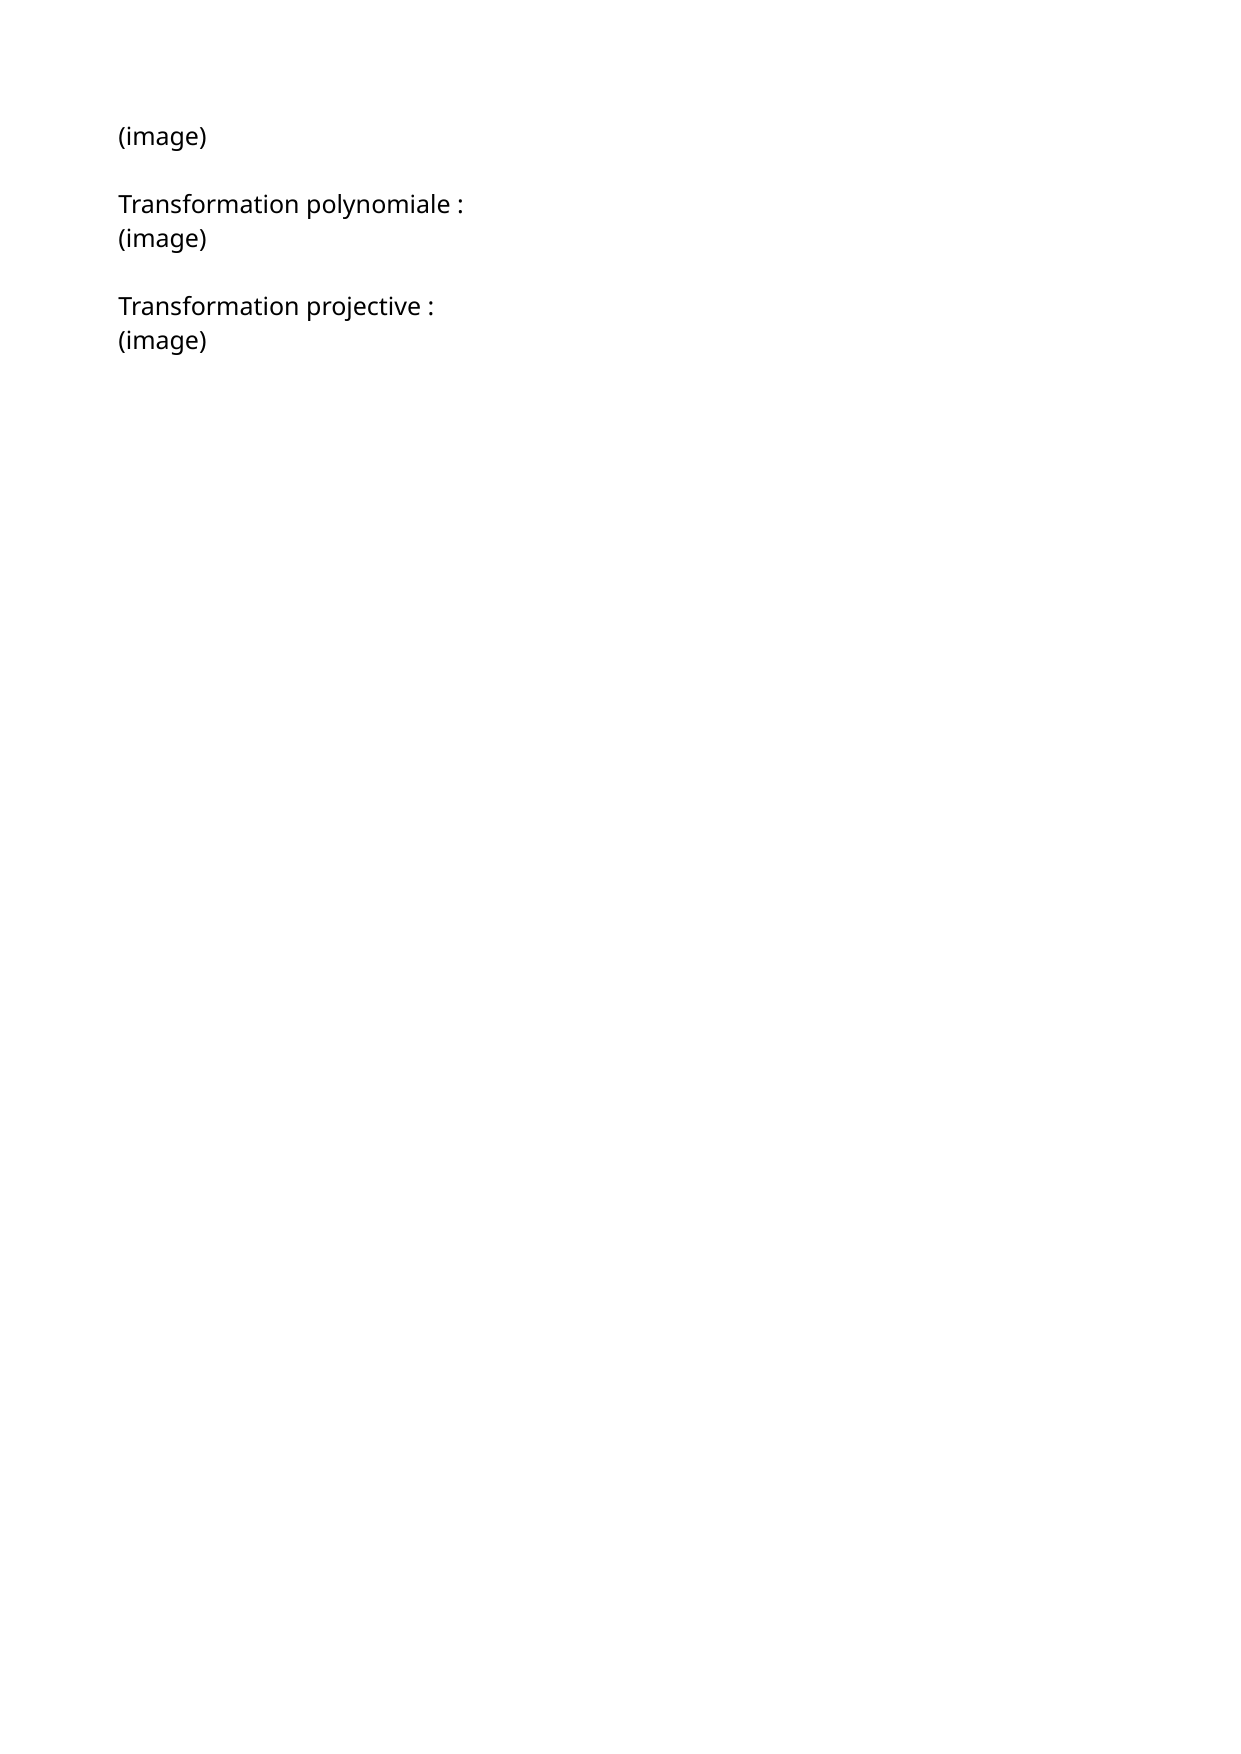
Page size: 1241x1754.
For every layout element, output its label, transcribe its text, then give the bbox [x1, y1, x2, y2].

text (image) [118, 220, 1122, 254]
text Transformation polynomiale : [118, 186, 1122, 220]
text (image) [118, 118, 1122, 152]
text Transformation projective : [118, 288, 1122, 322]
text (image) [118, 322, 1122, 357]
